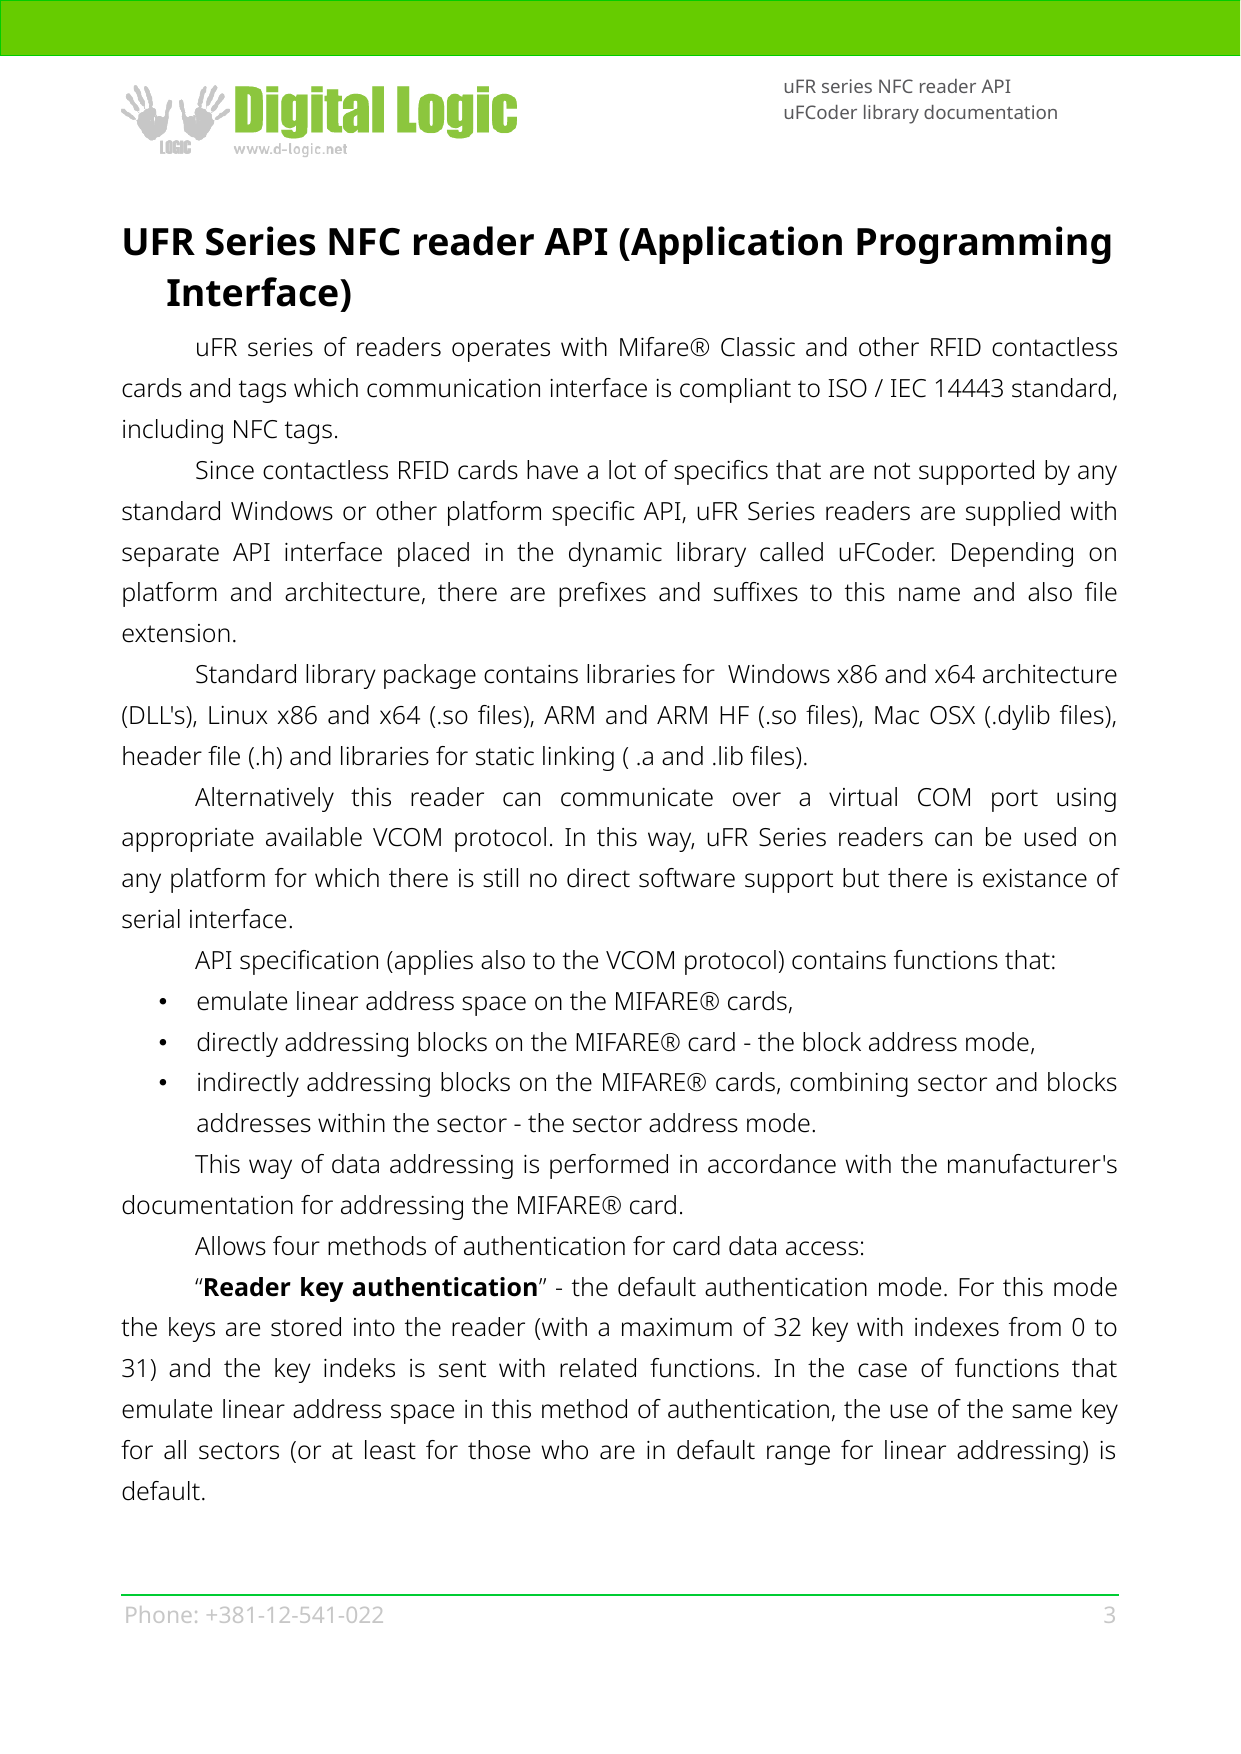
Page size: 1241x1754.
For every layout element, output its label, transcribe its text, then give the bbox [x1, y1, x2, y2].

text “Reader key authentication” - the default authentication mode. For this mode the keys are stored into the reader (with a maximum of 32 key with indexes from 0 to 31) and the key indeks is sent with related functions. In the case of functions that emulate linear address space in this method of authentication, the use of the same key for all sectors (or at least for those who are in default range for linear addressing) is default. [121, 1269, 1119, 1507]
text API specification (applies also to the VCOM protocol) contains functions that: [121, 942, 1119, 977]
list directly addressing blocks on the MIFARE® card - the block address mode, [158, 1024, 1119, 1058]
list indirectly addressing blocks on the MIFARE® cards, combining sector and blocks addresses within the sector - the sector address mode. [158, 1065, 1119, 1140]
text Since contactless RFID cards have a lot of specifics that are not supported by any standard Windows or other platform specific API, uFR Series readers are supplied with separate API interface placed in the dynamic library called uFCoder. Depending on platform and architecture, there are prefixes and suffixes to this name and also file extension. [121, 452, 1119, 650]
text Standard library package contains libraries for Windows x86 and x64 architecture (DLL's), Linux x86 and x64 (.so files), ARM and ARM HF (.so files), Mac OSX (.dylib files), header file (.h) and libraries for static linking ( .a and .lib files). [121, 657, 1119, 772]
list emulate linear address space on the MIFARE® cards, [158, 983, 1119, 1017]
text Allows four methods of authentication for card data access: [121, 1228, 1119, 1262]
text Alternatively this reader can communicate over a virtual COM port using appropriate available VCOM protocol. In this way, uFR Series readers can be used on any platform for which there is still no direct software support but there is existance of serial interface. [121, 779, 1119, 936]
text uFR series of readers operates with Mifare® Classic and other RFID contactless cards and tags which communication interface is compliant to ISO / IEC 14443 standard, including NFC tags. [121, 330, 1119, 446]
picture [118, 84, 520, 158]
subtitle UFR Series NFC reader API (Application Programming Interface) [121, 215, 1119, 317]
text This way of data addressing is performed in accordance with the manufacturer's documentation for addressing the MIFARE® card. [121, 1147, 1119, 1222]
